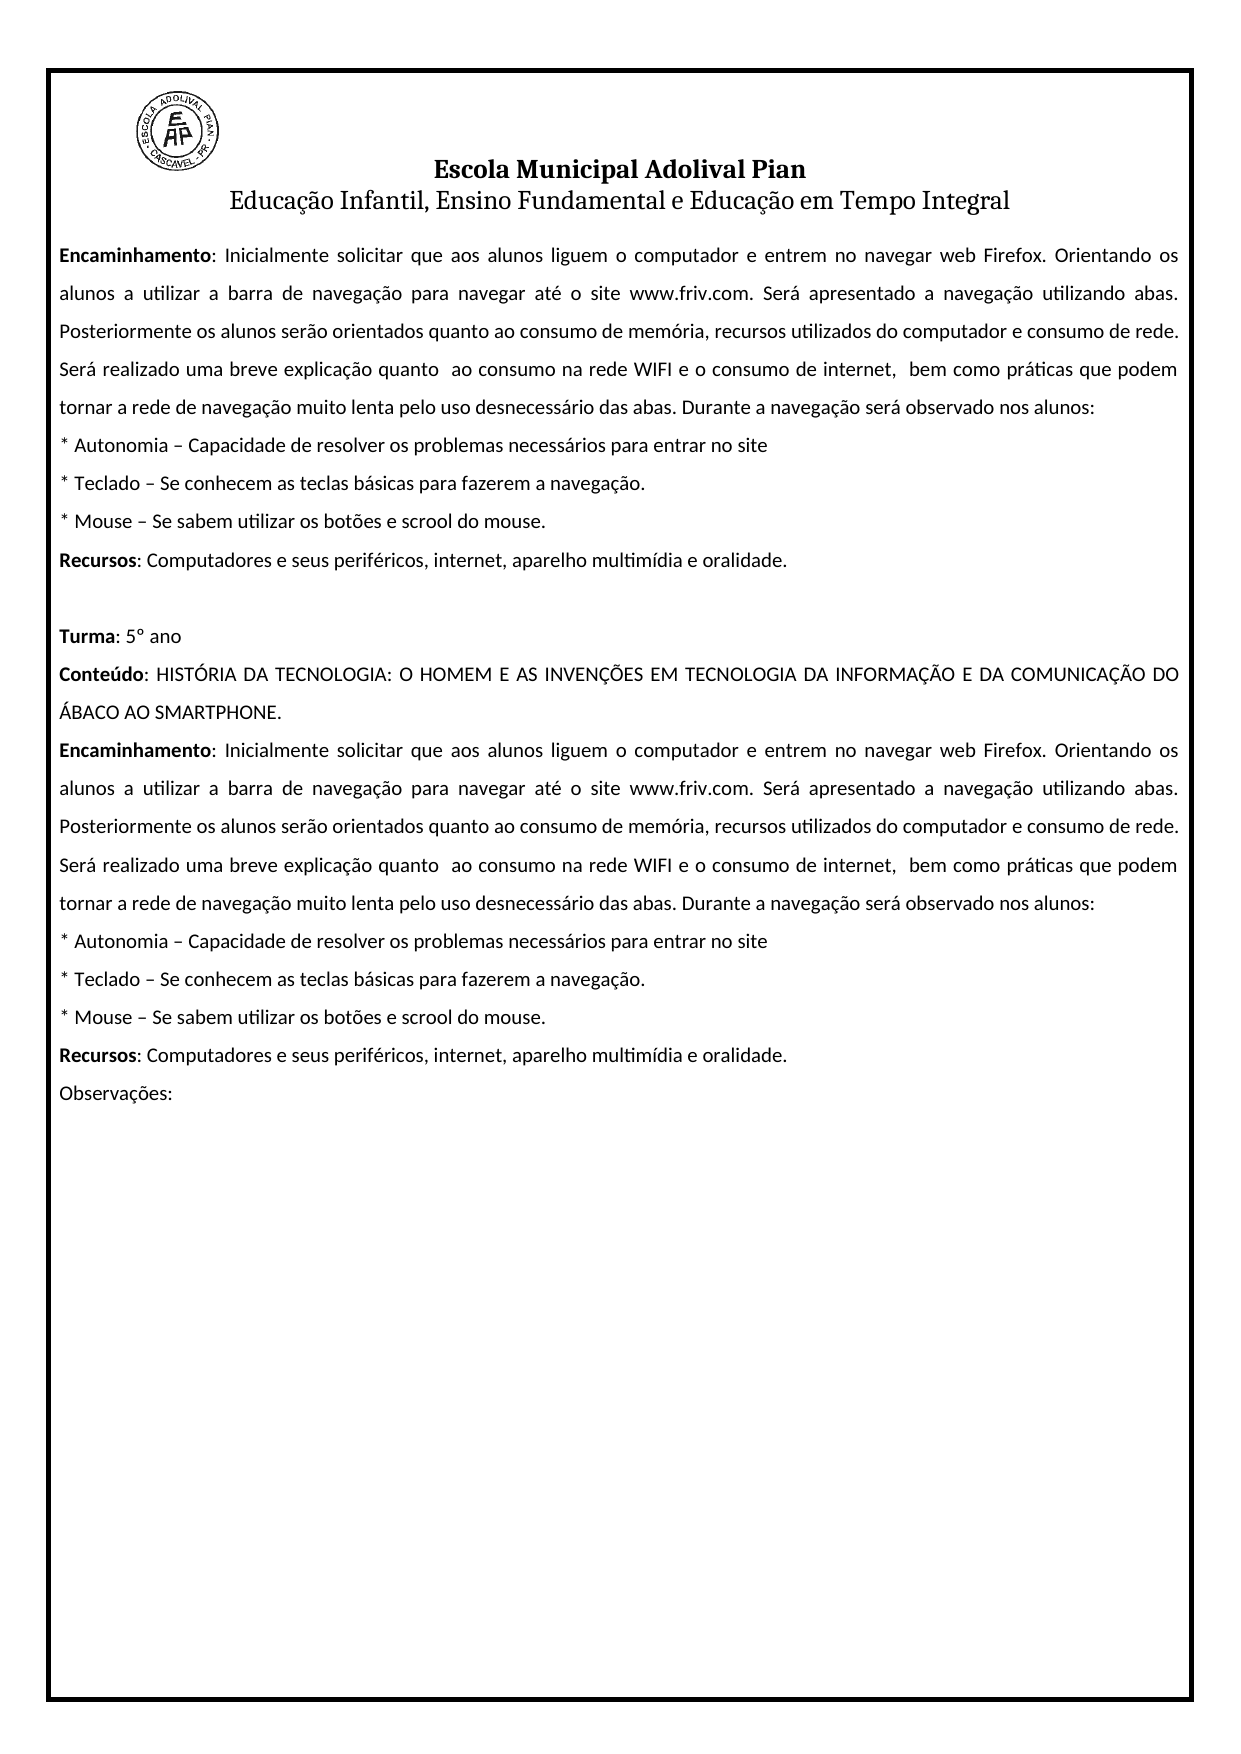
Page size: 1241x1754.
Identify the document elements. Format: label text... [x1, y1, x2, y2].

text Turma: 5º ano [59, 623, 1181, 648]
text * Teclado – Se conhecem as teclas básicas para fazerem a navegação. [59, 966, 1181, 992]
text Encaminhamento: Inicialmente solicitar que aos alunos liguem o computador e entrem no navegar web Firefox. Orientando os alunos a utilizar a barra de navegação para navegar até o site www.friv.com. Será apresentado a navegação utilizando abas. Posteriormente os alunos serão orientados quanto ao consumo de memória, recursos utilizados do computador e consumo de rede. Será realizado uma breve explicação quanto ao consumo na rede WIFI e o consumo de internet, bem como práticas que podem tornar a rede de navegação muito lenta pelo uso desnecessário das abas. Durante a navegação será observado nos alunos: [59, 242, 1181, 420]
text Conteúdo: HISTÓRIA DA TECNOLOGIA: O HOMEM E AS INVENÇÕES EM TECNOLOGIA DA INFORMAÇÃO E DA COMUNICAÇÃO DO ÁBACO AO SMARTPHONE. [59, 661, 1181, 725]
text * Autonomia – Capacidade de resolver os problemas necessários para entrar no site [59, 432, 1181, 458]
text Encaminhamento: Inicialmente solicitar que aos alunos liguem o computador e entrem no navegar web Firefox. Orientando os alunos a utilizar a barra de navegação para navegar até o site www.friv.com. Será apresentado a navegação utilizando abas. Posteriormente os alunos serão orientados quanto ao consumo de memória, recursos utilizados do computador e consumo de rede. Será realizado uma breve explicação quanto ao consumo na rede WIFI e o consumo de internet, bem como práticas que podem tornar a rede de navegação muito lenta pelo uso desnecessário das abas. Durante a navegação será observado nos alunos: [59, 737, 1181, 915]
text * Mouse – Se sabem utilizar os botões e scrool do mouse. [59, 509, 1181, 534]
text Observações: [59, 1081, 1181, 1106]
text * Mouse – Se sabem utilizar os botões e scrool do mouse. [59, 1004, 1181, 1030]
text * Teclado – Se conhecem as teclas básicas para fazerem a navegação. [59, 471, 1181, 496]
text Recursos: Computadores e seus periféricos, internet, aparelho multimídia e oralidade. [59, 1042, 1181, 1068]
text * Autonomia – Capacidade de resolver os problemas necessários para entrar no site [59, 928, 1181, 953]
text Recursos: Computadores e seus periféricos, internet, aparelho multimídia e oralidade. [59, 547, 1181, 572]
